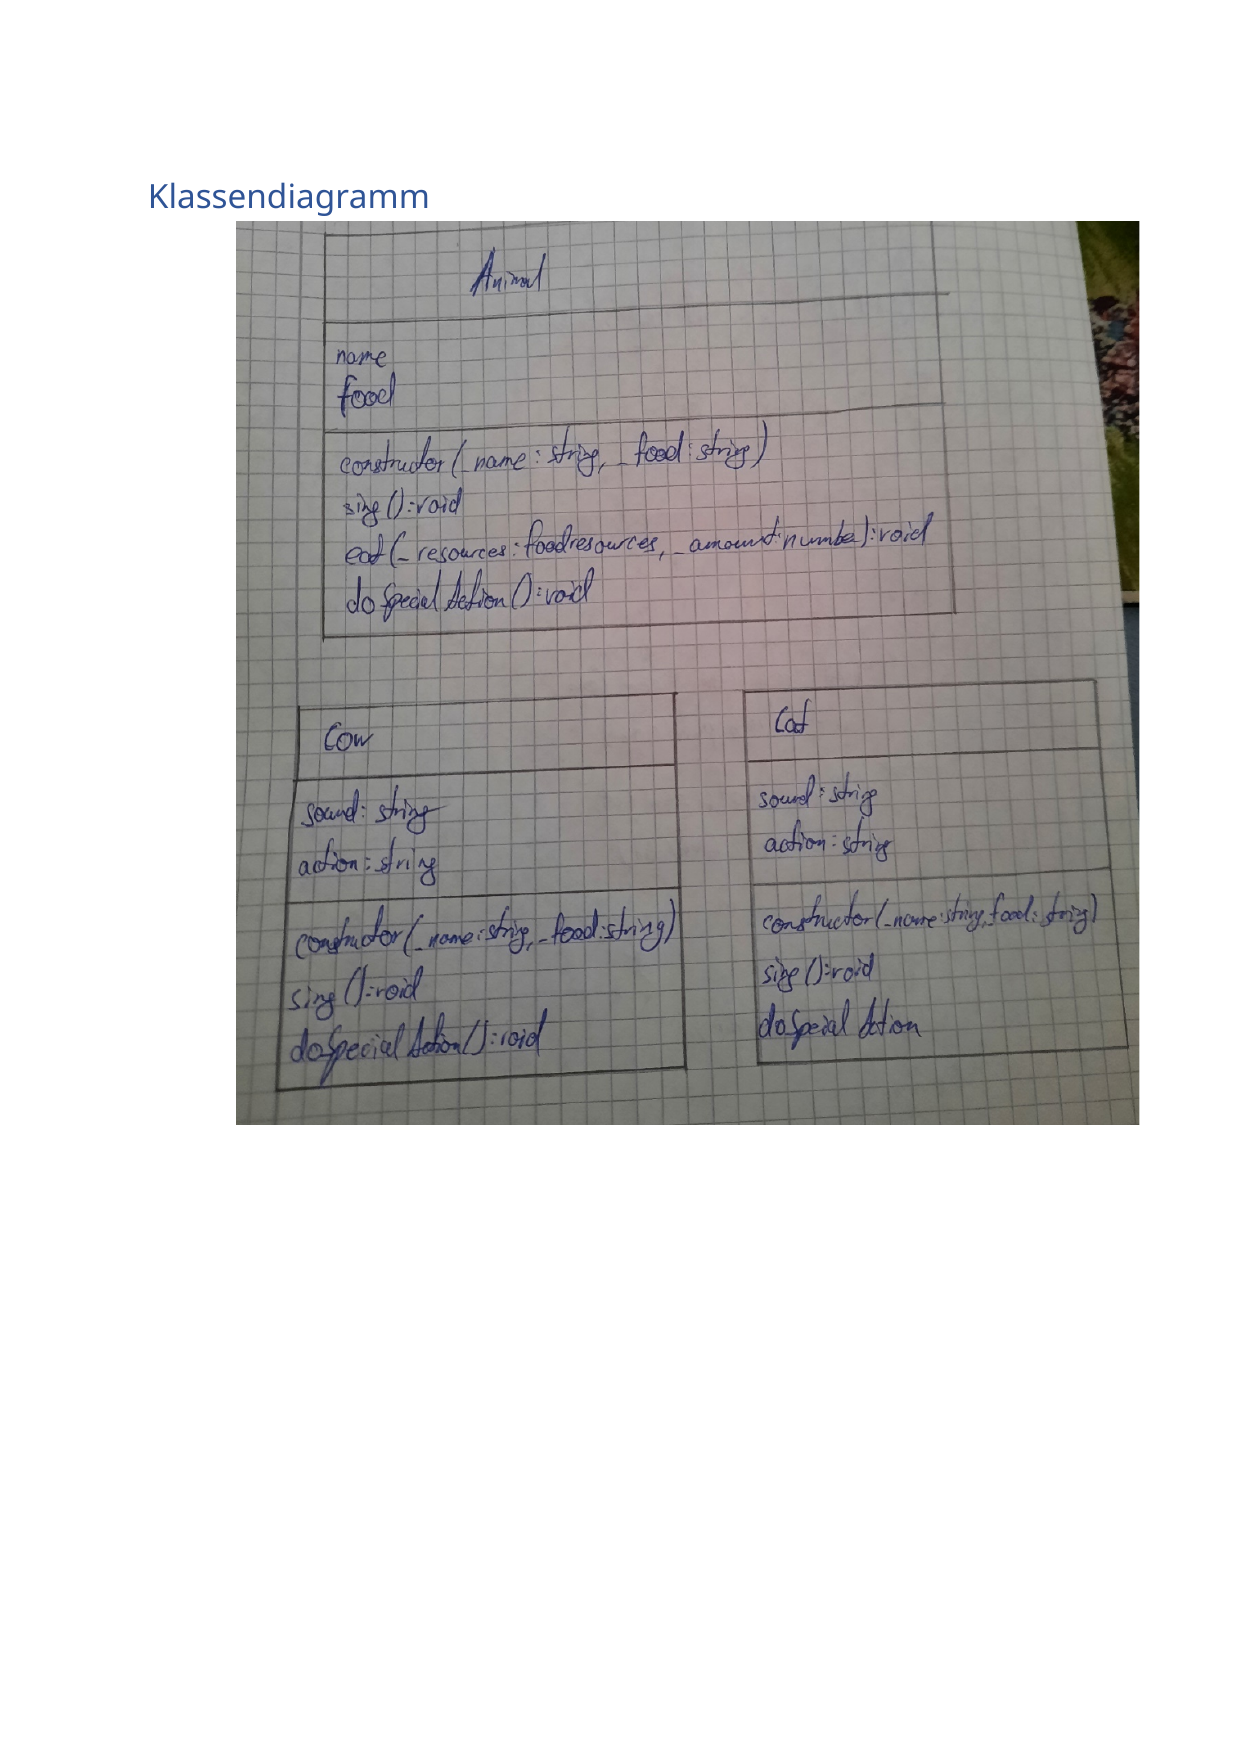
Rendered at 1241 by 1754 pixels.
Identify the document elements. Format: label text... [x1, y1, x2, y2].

subtitle Klassendiagramm [148, 173, 1093, 218]
